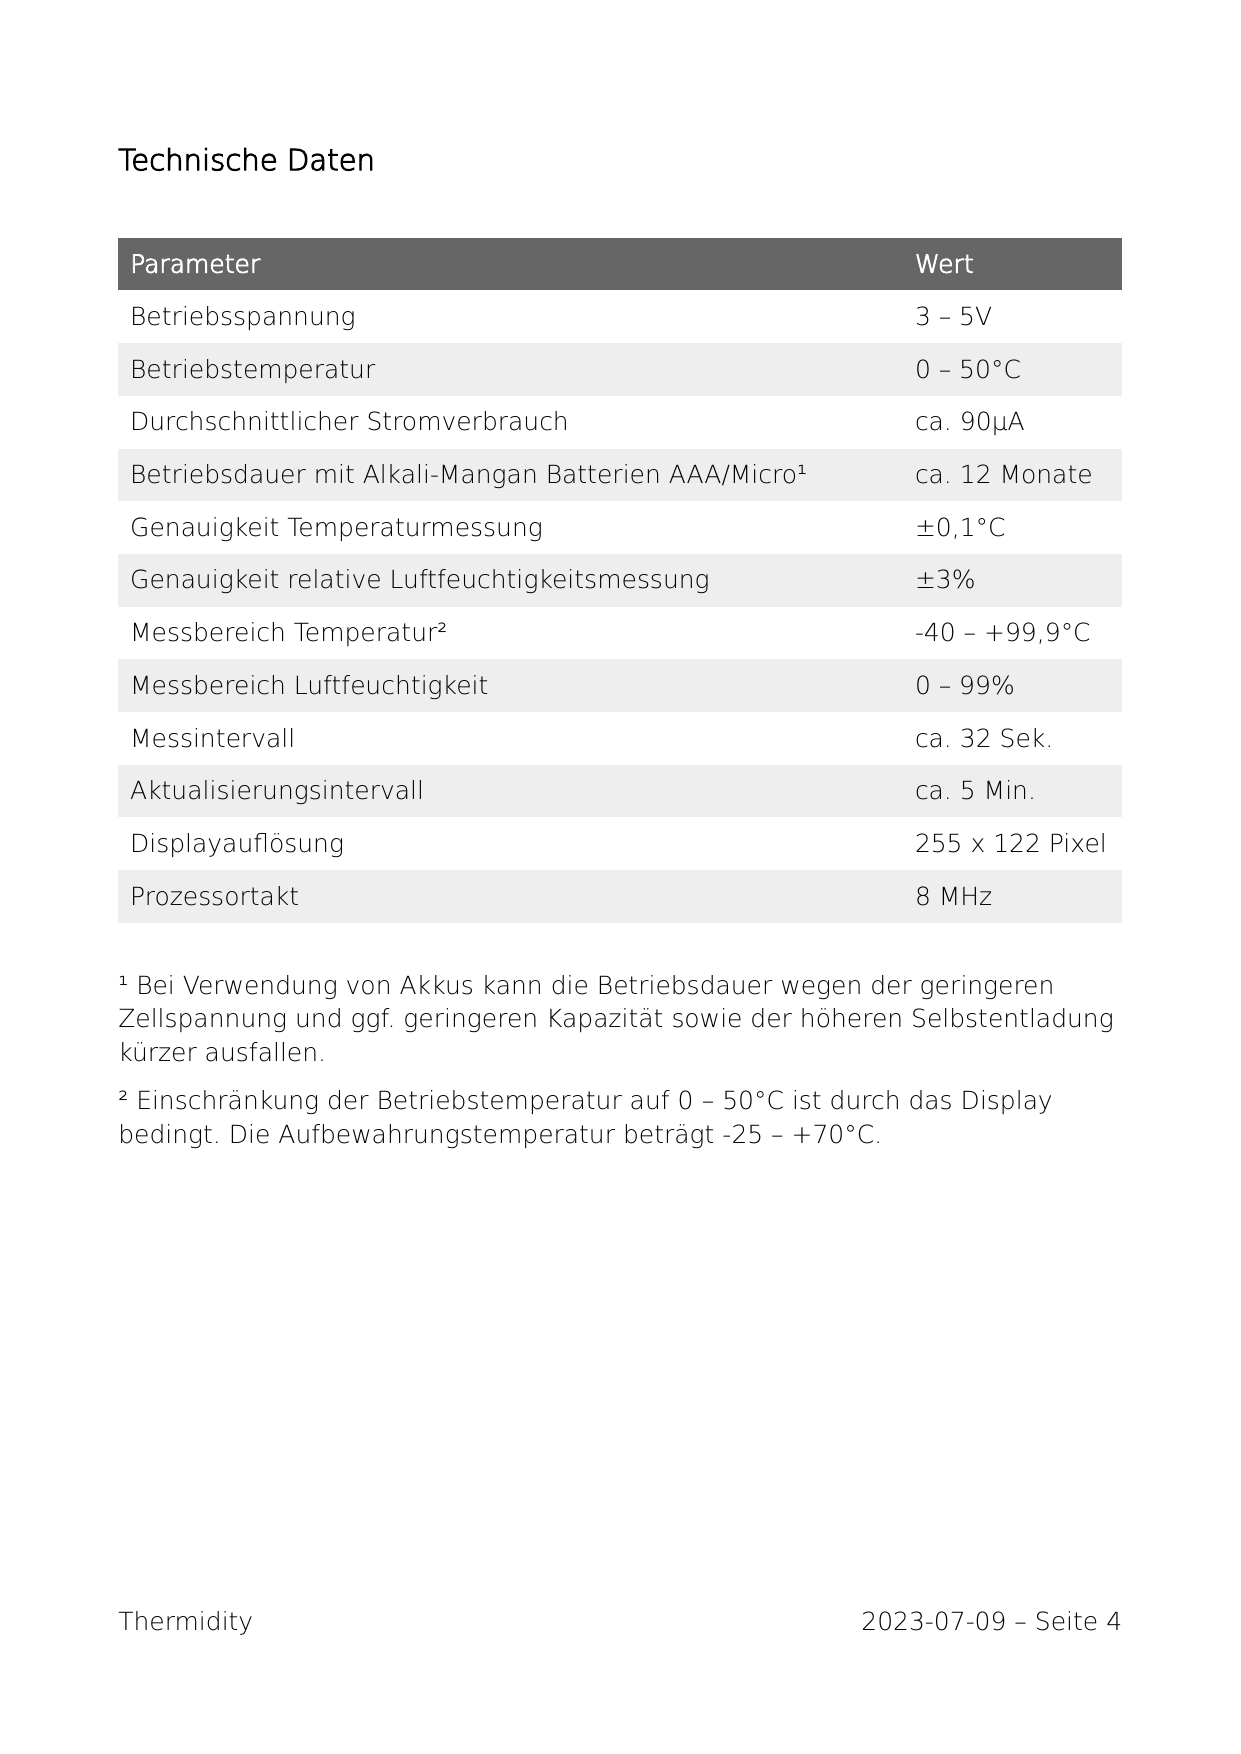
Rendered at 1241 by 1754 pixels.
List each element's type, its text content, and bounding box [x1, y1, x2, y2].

table_cell Messbereich Temperatur² [118, 607, 903, 659]
table_cell 8 MHz [903, 870, 1122, 923]
table_cell 255 x 122 Pixel [903, 818, 1122, 870]
text ¹ Bei Verwendung von Akkus kann die Betriebsdauer wegen der geringeren Zellspannung und ggf. geringeren Kapazität sowie der höheren Selbstentladung kürzer ausfallen. [118, 971, 1122, 1067]
table_cell Prozessortakt [118, 870, 903, 923]
table_cell Genauigkeit relative Luftfeuchtigkeitsmessung [118, 554, 903, 607]
table_cell ±0,1°C [903, 501, 1122, 554]
table_cell Betriebstemperatur [118, 343, 903, 396]
table_cell 0 – 99% [903, 659, 1122, 712]
table_cell Betriebsdauer mit Alkali-Mangan Batterien AAA/Micro¹ [118, 449, 903, 501]
table_cell 3 – 5V [903, 290, 1122, 343]
table_cell Displayauflösung [118, 818, 903, 870]
text ² Einschränkung der Betriebstemperatur auf 0 – 50°C ist durch das Display bedingt. Die Aufbewahrungstemperatur beträgt -25 – +70°C. [118, 1086, 1122, 1149]
table_cell Messbereich Luftfeuchtigkeit [118, 659, 903, 712]
table_cell ±3% [903, 554, 1122, 607]
table_cell Durchschnittlicher Stromverbrauch [118, 396, 903, 448]
table_cell ca. 5 Min. [903, 765, 1122, 817]
subtitle Technische Daten [118, 143, 1122, 177]
table_cell ca. 12 Monate [903, 449, 1122, 501]
table_cell Betriebsspannung [118, 290, 903, 343]
table_cell Messintervall [118, 712, 903, 765]
table_cell Genauigkeit Temperaturmessung [118, 501, 903, 554]
table_cell 0 – 50°C [903, 343, 1122, 396]
table_cell ca. 32 Sek. [903, 712, 1122, 765]
table_cell -40 – +99,9°C [903, 607, 1122, 659]
table_cell Aktualisierungsintervall [118, 765, 903, 817]
table_cell ca. 90µA [903, 396, 1122, 448]
